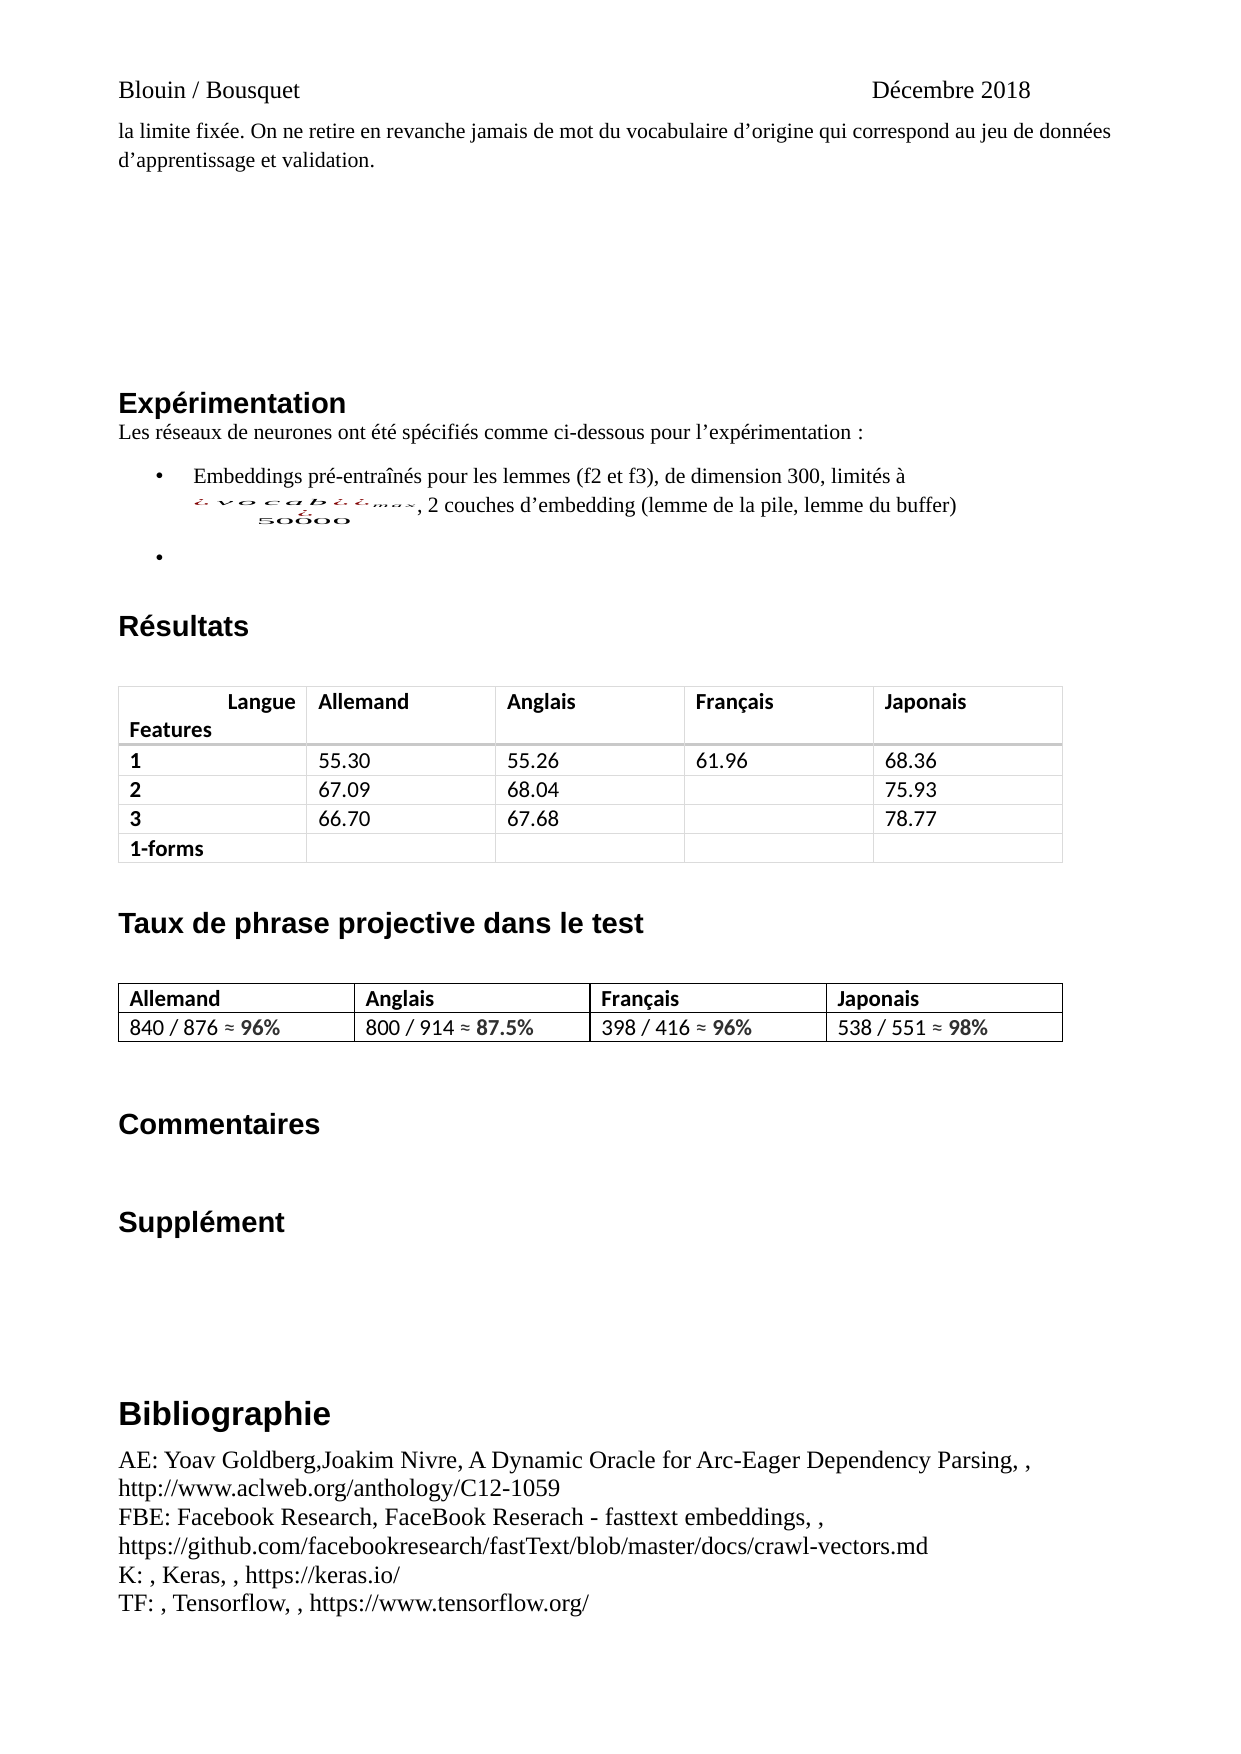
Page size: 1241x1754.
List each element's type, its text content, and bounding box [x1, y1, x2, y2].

table_cell [685, 834, 873, 862]
table_cell 2 [119, 776, 306, 803]
subtitle Supplément [118, 1204, 1122, 1238]
table_header Japonais [874, 687, 1062, 743]
subtitle Taux de phrase projective dans le test [118, 906, 1122, 939]
text AE: Yoav Goldberg,Joakim Nivre, A Dynamic Oracle for Arc-Eager Dependency Parsing, , http://www.aclweb.org/anthology/C12-1059 [118, 1445, 1122, 1502]
table_cell 1 [119, 746, 306, 774]
table_cell 67.09 [307, 776, 495, 803]
text Les réseaux de neurones ont été spécifiés comme ci-dessous pour l’expérimentation : [118, 419, 1122, 444]
text la limite fixée. On ne retire en revanche jamais de mot du vocabulaire d’origine qui correspond au jeu de données d’apprentissage et validation. [118, 118, 1122, 172]
table_cell [307, 834, 495, 862]
table_header Anglais [355, 984, 589, 1012]
subtitle Commentaires [118, 1107, 1122, 1140]
table_cell 1-forms [119, 834, 306, 862]
table_cell 68.04 [496, 776, 684, 803]
table_header Allemand [307, 687, 495, 743]
table_cell 398 / 416 ≈ 96% [591, 1013, 826, 1041]
list Embeddings pré-entraînés pour les lemmes (f2 et f3), de dimension 300, limités à , 2 couches d’embedding (lemme de la pile, lemme du buffer) [156, 463, 1122, 526]
subtitle Bibliographie [118, 1394, 1122, 1432]
table_cell 78.77 [874, 805, 1062, 833]
table_cell 538 / 551 ≈ 98% [827, 1013, 1062, 1041]
table_header Français [591, 984, 826, 1012]
table_header Allemand [119, 984, 354, 1012]
table_header Japonais [827, 984, 1062, 1012]
subtitle Expérimentation [118, 386, 1122, 419]
table_cell 75.93 [874, 776, 1062, 803]
table_cell 800 / 914 ≈ 87.5% [355, 1013, 589, 1041]
table_header Langue Features [119, 687, 306, 743]
text FBE: Facebook Research, FaceBook Reserach - fasttext embeddings, , https://github.com/facebookresearch/fastText/blob/master/docs/crawl-vectors.md [118, 1502, 1122, 1560]
table_cell 61.96 [685, 746, 873, 774]
table_cell 840 / 876 ≈ 96% [119, 1013, 354, 1041]
table_cell [685, 776, 873, 803]
table_cell 68.36 [874, 746, 1062, 774]
table_cell 55.30 [307, 746, 495, 774]
table_cell [685, 805, 873, 833]
table_cell 67.68 [496, 805, 684, 833]
table_cell 55.26 [496, 746, 684, 774]
table_cell 66.70 [307, 805, 495, 833]
text K: , Keras, , https://keras.io/ [118, 1560, 1122, 1588]
text TF: , Tensorflow, , https://www.tensorflow.org/ [118, 1588, 1122, 1617]
subtitle Résultats [118, 609, 1122, 643]
table_header Anglais [496, 687, 684, 743]
table_cell 3 [119, 805, 306, 833]
table_header Français [685, 687, 873, 743]
table_cell [496, 834, 684, 862]
table_cell [874, 834, 1062, 862]
